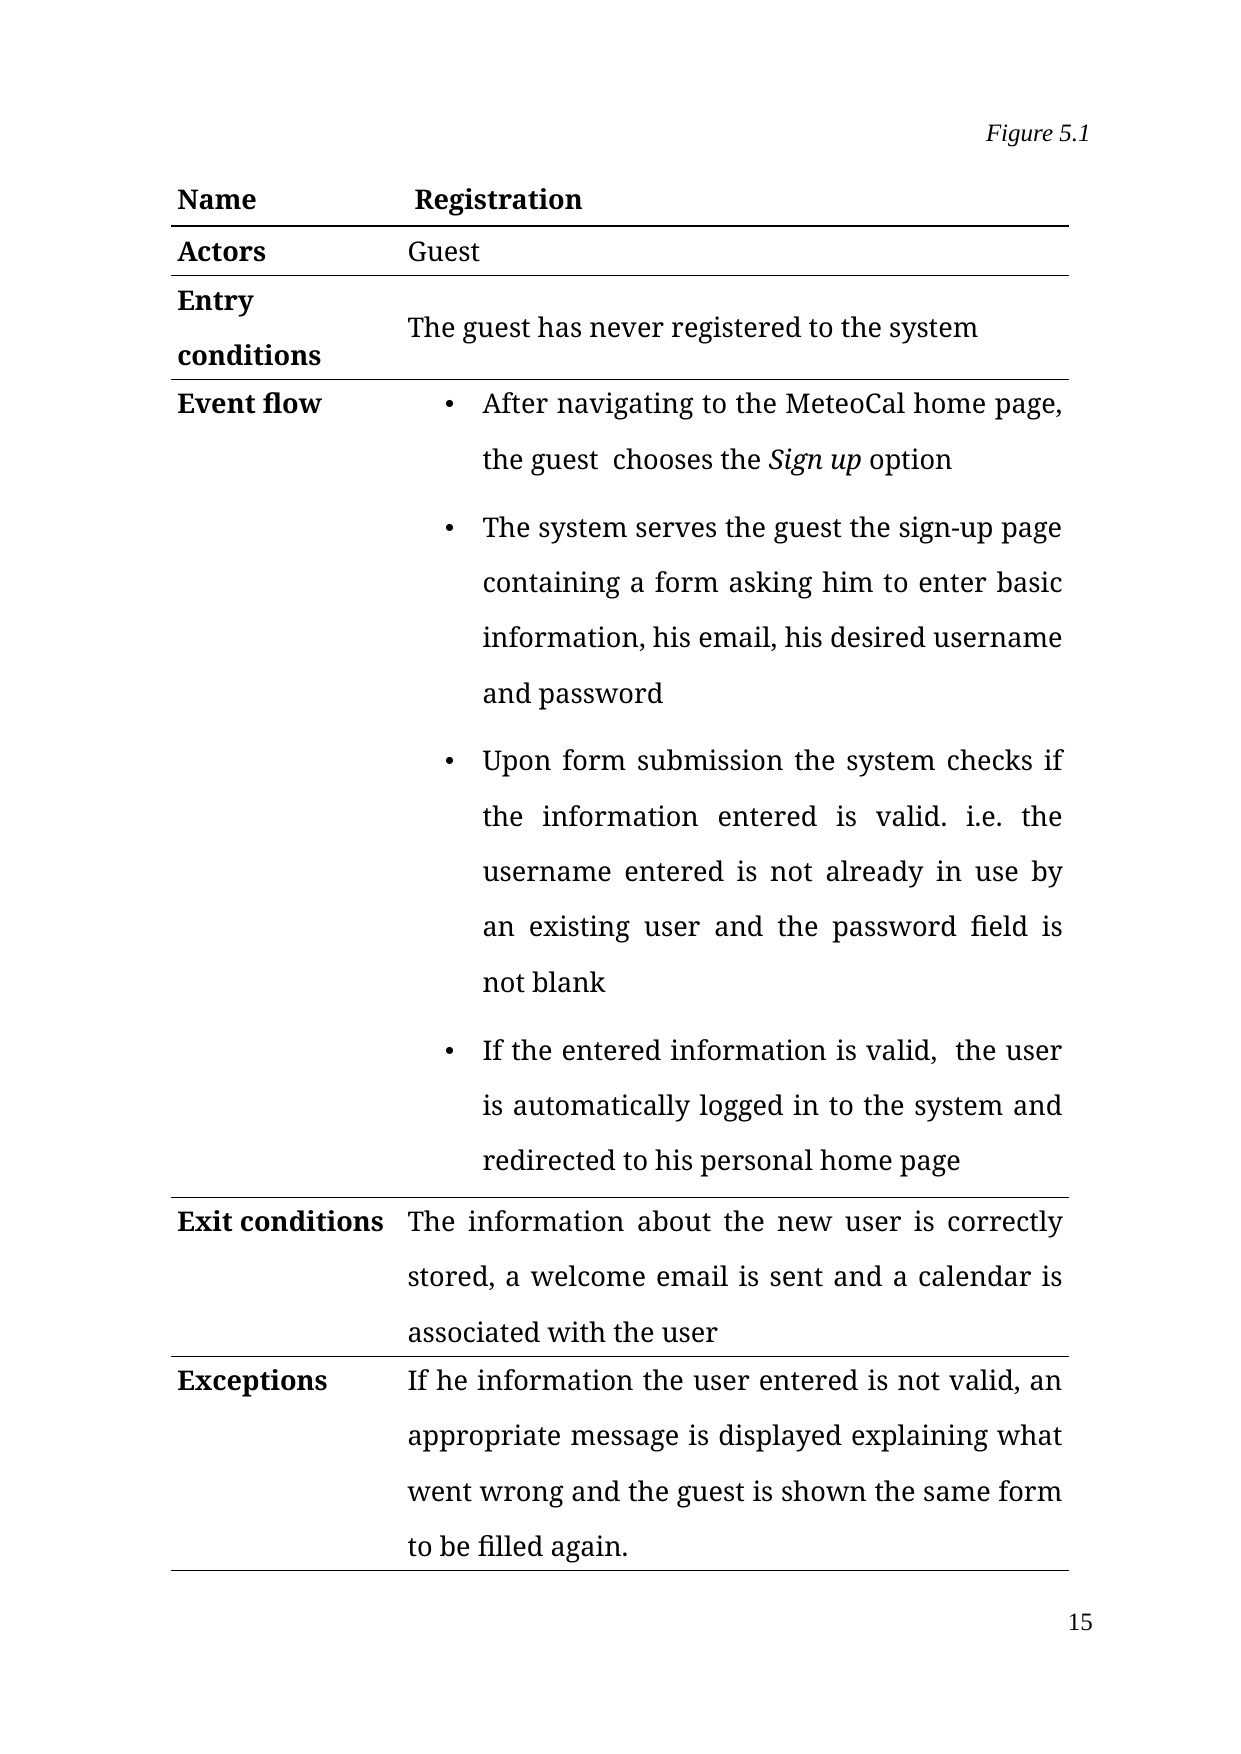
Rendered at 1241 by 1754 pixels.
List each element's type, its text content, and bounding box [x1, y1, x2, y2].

table_header Name [171, 174, 401, 225]
table_cell Exit conditions [171, 1198, 401, 1356]
table_cell If he information the user entered is not valid, an appropriate message is displayed explaining what went wrong and the guest is shown the same form to be filled again. [401, 1357, 1069, 1570]
table_cell Actors [171, 227, 401, 275]
text Figure 5.1 [148, 118, 1093, 147]
table_cell Event flow [171, 380, 401, 1197]
table_cell The information about the new user is correctly stored, a welcome email is sent and a calendar is associated with the user [401, 1198, 1069, 1356]
table_cell After navigating to the MeteoCal home page, the guest chooses the Sign up option The system serves the guest the sign-up page containing a form asking him to enter basic information, his email, his desired username and password Upon form submission the system checks if the information entered is valid. i.e. the username entered is not already in use by an existing user and the password field is not blank If the entered information is valid, the user is automatically logged in to the system and redirected to his personal home page [401, 380, 1069, 1197]
table_header Registration [401, 174, 1069, 225]
table_cell Exceptions [171, 1357, 401, 1570]
table_cell The guest has never registered to the system [401, 276, 1069, 379]
table_cell Entry conditions [171, 276, 401, 379]
table_cell Guest [401, 227, 1069, 275]
